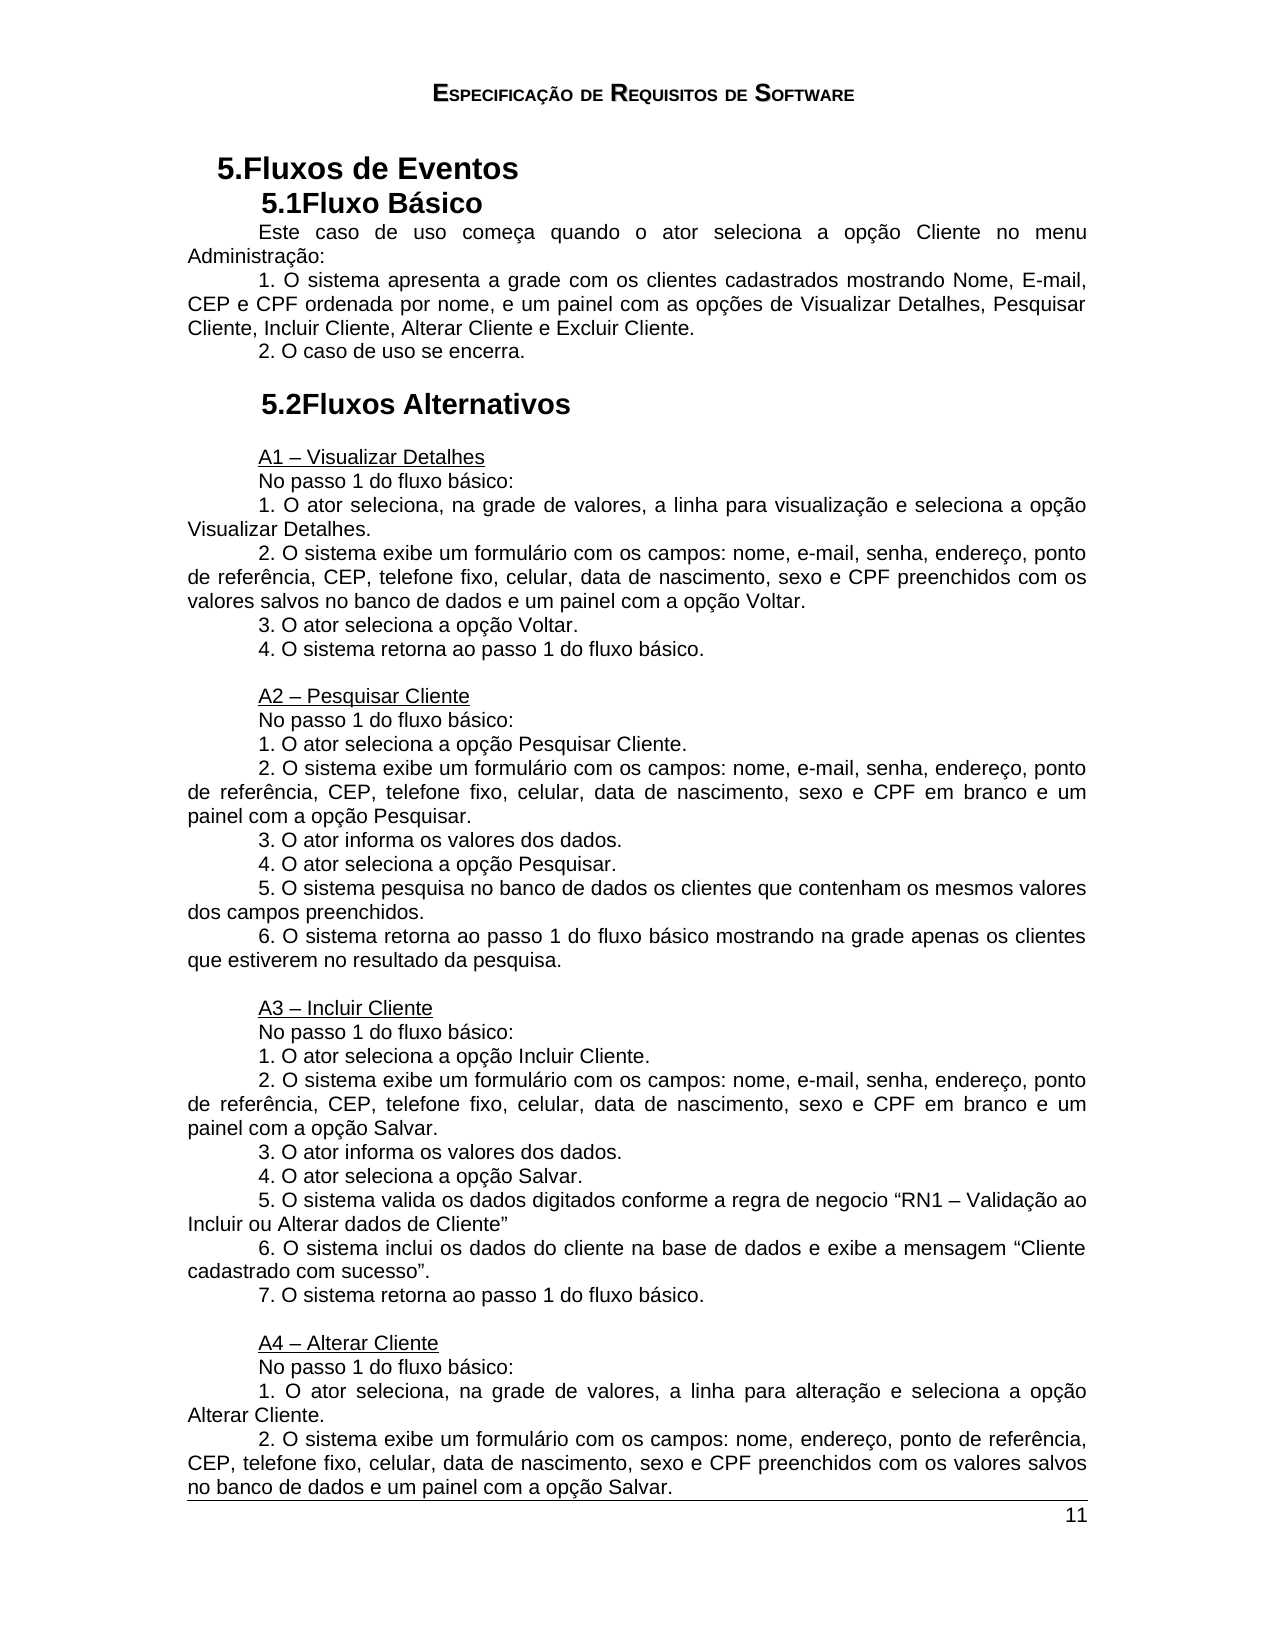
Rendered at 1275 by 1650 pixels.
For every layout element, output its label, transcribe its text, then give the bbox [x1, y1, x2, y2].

text 5. O sistema pesquisa no banco de dados os clientes que contenham os mesmos valores dos campos preenchidos. [187, 876, 1088, 924]
subtitle Fluxos de Eventos [187, 150, 1088, 186]
text A3 – Incluir Cliente [187, 996, 1088, 1020]
text A2 – Pesquisar Cliente [187, 684, 1088, 708]
text 1. O sistema apresenta a grade com os clientes cadastrados mostrando Nome, E-mail, CEP e CPF ordenada por nome, e um painel com as opções de Visualizar Detalhes, Pesquisar Cliente, Incluir Cliente, Alterar Cliente e Excluir Cliente. [187, 267, 1088, 339]
text 1. O ator seleciona, na grade de valores, a linha para alteração e seleciona a opção Alterar Cliente. [187, 1379, 1088, 1427]
text 7. O sistema retorna ao passo 1 do fluxo básico. [187, 1283, 1088, 1307]
text 4. O sistema retorna ao passo 1 do fluxo básico. [187, 636, 1088, 660]
text 3. O ator informa os valores dos dados. [187, 1139, 1088, 1163]
subtitle Fluxos Alternativos [187, 387, 1088, 421]
text 1. O ator seleciona a opção Pesquisar Cliente. [187, 732, 1088, 756]
text 5. O sistema valida os dados digitados conforme a regra de negocio “RN1 – Validação ao Incluir ou Alterar dados de Cliente” [187, 1187, 1088, 1235]
text 2. O sistema exibe um formulário com os campos: nome, e-mail, senha, endereço, ponto de referência, CEP, telefone fixo, celular, data de nascimento, sexo e CPF preenchidos com os valores salvos no banco de dados e um painel com a opção Voltar. [187, 541, 1088, 612]
text 2. O sistema exibe um formulário com os campos: nome, endereço, ponto de referência, CEP, telefone fixo, celular, data de nascimento, sexo e CPF preenchidos com os valores salvos no banco de dados e um painel com a opção Salvar. [187, 1427, 1088, 1499]
text A4 – Alterar Cliente [187, 1331, 1088, 1355]
text 6. O sistema inclui os dados do cliente na base de dados e exibe a mensagem “Cliente cadastrado com sucesso”. [187, 1235, 1088, 1283]
text 1. O ator seleciona, na grade de valores, a linha para visualização e seleciona a opção Visualizar Detalhes. [187, 493, 1088, 541]
text No passo 1 do fluxo básico: [187, 1020, 1088, 1044]
text 6. O sistema retorna ao passo 1 do fluxo básico mostrando na grade apenas os clientes que estiverem no resultado da pesquisa. [187, 924, 1088, 972]
text 1. O ator seleciona a opção Incluir Cliente. [187, 1044, 1088, 1068]
text No passo 1 do fluxo básico: [187, 708, 1088, 732]
text Este caso de uso começa quando o ator seleciona a opção Cliente no menu Administração: [187, 219, 1088, 267]
text 4. O ator seleciona a opção Pesquisar. [187, 852, 1088, 876]
text No passo 1 do fluxo básico: [187, 469, 1088, 493]
text A1 – Visualizar Detalhes [187, 445, 1088, 469]
subtitle Fluxo Básico [187, 186, 1088, 219]
text 2. O sistema exibe um formulário com os campos: nome, e-mail, senha, endereço, ponto de referência, CEP, telefone fixo, celular, data de nascimento, sexo e CPF em branco e um painel com a opção Pesquisar. [187, 756, 1088, 828]
text 2. O sistema exibe um formulário com os campos: nome, e-mail, senha, endereço, ponto de referência, CEP, telefone fixo, celular, data de nascimento, sexo e CPF em branco e um painel com a opção Salvar. [187, 1068, 1088, 1139]
text 3. O ator seleciona a opção Voltar. [187, 612, 1088, 636]
text 4. O ator seleciona a opção Salvar. [187, 1163, 1088, 1187]
text 3. O ator informa os valores dos dados. [187, 828, 1088, 852]
text 2. O caso de uso se encerra. [187, 339, 1088, 363]
text No passo 1 do fluxo básico: [187, 1355, 1088, 1379]
